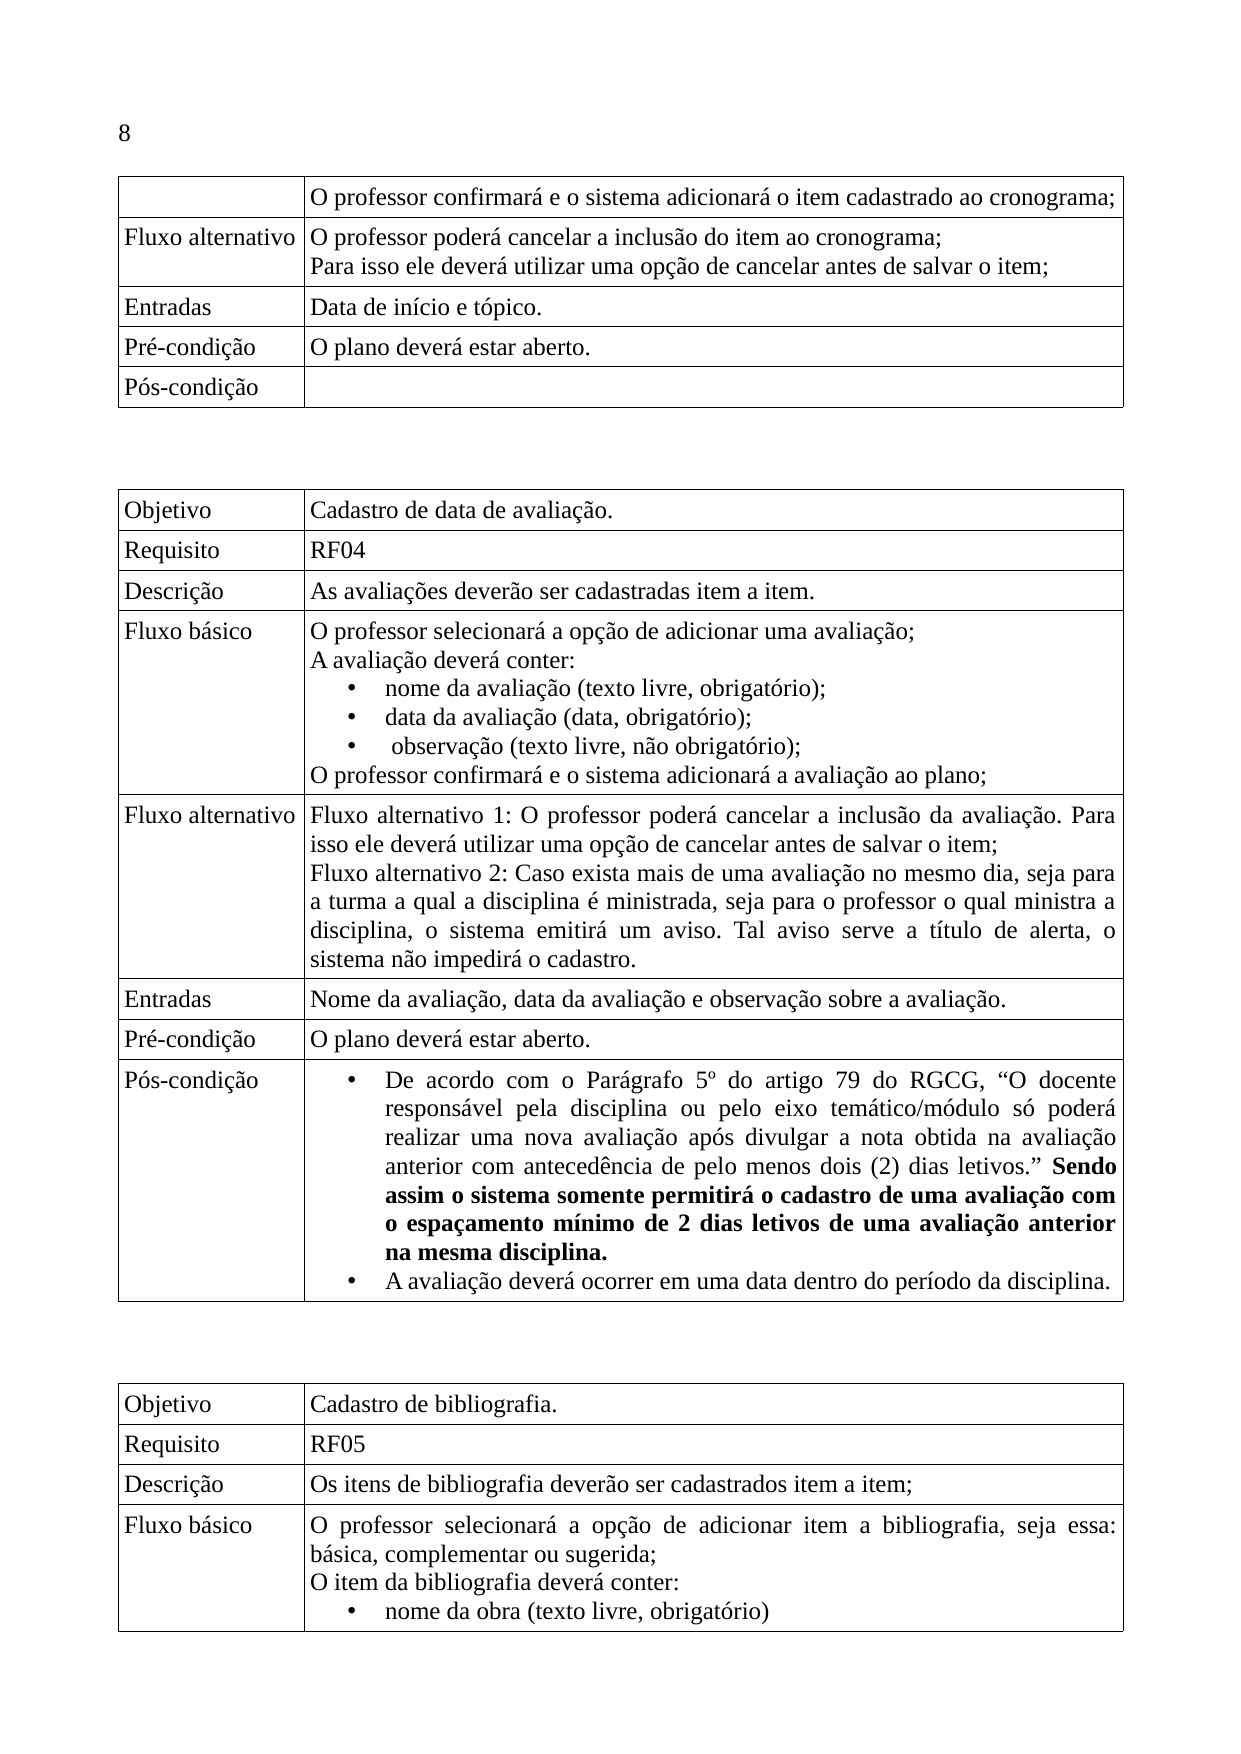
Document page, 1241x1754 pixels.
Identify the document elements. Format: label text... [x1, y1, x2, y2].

table_cell As avaliações deverão ser cadastradas item a item. [305, 571, 1123, 610]
table_cell O professor selecionará a opção de adicionar item a bibliografia, seja essa: básica, complementar ou sugerida; O item da bibliografia deverá conter: nome da obra (texto livre, obrigatório) [305, 1505, 1123, 1631]
table_cell Pós-condição [119, 1060, 304, 1301]
table_cell [119, 177, 304, 217]
table_cell [305, 367, 1123, 407]
table_cell Entradas [119, 979, 304, 1019]
table_cell Requisito [119, 1425, 304, 1464]
table_cell Pré-condição [119, 1020, 304, 1059]
table_cell O plano deverá estar aberto. [305, 1020, 1123, 1059]
table_cell Fluxo alternativo [119, 795, 304, 978]
table_cell Fluxo básico [119, 611, 304, 794]
table_cell Fluxo alternativo 1: O professor poderá cancelar a inclusão da avaliação. Para isso ele deverá utilizar uma opção de cancelar antes de salvar o item; Fluxo alternativo 2: Caso exista mais de uma avaliação no mesmo dia, seja para a turma a qual a disciplina é ministrada, seja para o professor o qual ministra a disciplina, o sistema emitirá um aviso. Tal aviso serve a título de alerta, o sistema não impedirá o cadastro. [305, 795, 1123, 978]
table_cell Fluxo básico [119, 1505, 304, 1631]
table_cell O professor poderá cancelar a inclusão do item ao cronograma; Para isso ele deverá utilizar uma opção de cancelar antes de salvar o item; [305, 218, 1123, 286]
table_header Objetivo [119, 490, 304, 529]
table_cell Os itens de bibliografia deverão ser cadastrados item a item; [305, 1465, 1123, 1504]
table_cell RF05 [305, 1425, 1123, 1464]
table_header Objetivo [119, 1384, 304, 1423]
table_cell Pós-condição [119, 367, 304, 407]
table_cell Fluxo alternativo [119, 218, 304, 286]
table_cell Data de início e tópico. [305, 287, 1123, 326]
table_cell Pré-condição [119, 327, 304, 366]
table_cell Descrição [119, 571, 304, 610]
table_cell Requisito [119, 531, 304, 570]
table_cell Descrição [119, 1465, 304, 1504]
table_header Cadastro de bibliografia. [305, 1384, 1123, 1423]
table_cell O plano deverá estar aberto. [305, 327, 1123, 366]
table_header Cadastro de data de avaliação. [305, 490, 1123, 529]
table_cell O professor selecionará a opção de adicionar uma avaliação; A avaliação deverá conter: nome da avaliação (texto livre, obrigatório); data da avaliação (data, obrigatório); observação (texto livre, não obrigatório); O professor confirmará e o sistema adicionará a avaliação ao plano; [305, 611, 1123, 794]
table_cell Entradas [119, 287, 304, 326]
table_cell RF04 [305, 531, 1123, 570]
table_cell Nome da avaliação, data da avaliação e observação sobre a avaliação. [305, 979, 1123, 1019]
table_cell O professor confirmará e o sistema adicionará o item cadastrado ao cronograma; [305, 177, 1123, 217]
table_cell De acordo com o Parágrafo 5º do artigo 79 do RGCG, “O docente responsável pela disciplina ou pelo eixo temático/módulo só poderá realizar uma nova avaliação após divulgar a nota obtida na avaliação anterior com antecedência de pelo menos dois (2) dias letivos.” Sendo assim o sistema somente permitirá o cadastro de uma avaliação com o espaçamento mínimo de 2 dias letivos de uma avaliação anterior na mesma disciplina. A avaliação deverá ocorrer em uma data dentro do período da disciplina. [305, 1060, 1123, 1301]
